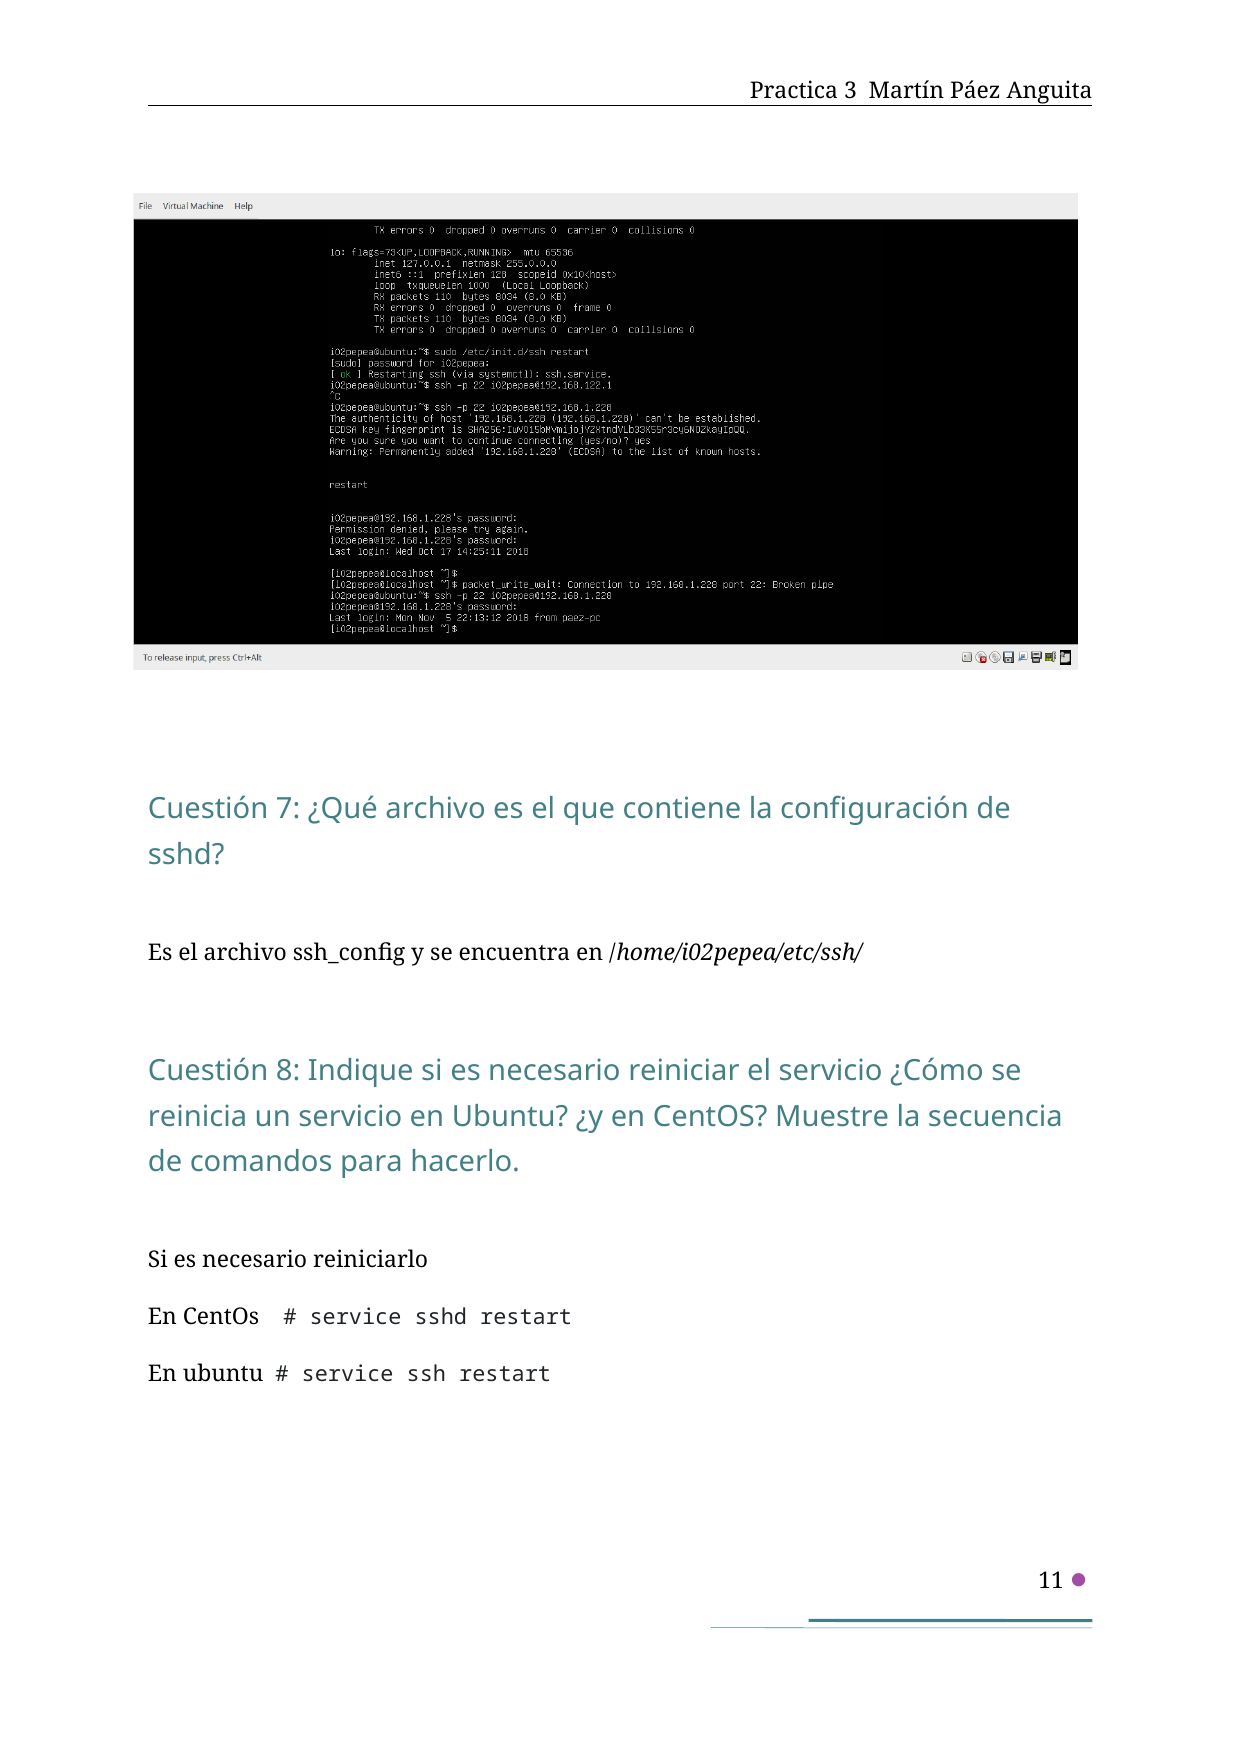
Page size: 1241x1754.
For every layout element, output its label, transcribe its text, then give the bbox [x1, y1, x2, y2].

picture [133, 193, 1078, 670]
text En CentOs # service sshd restart [148, 1300, 1092, 1331]
text Es el archivo ssh_config y se encuentra en /home/i02pepea/etc/ssh/ [148, 936, 1092, 967]
text Si es necesario reiniciarlo [148, 1243, 1092, 1274]
subtitle Cuestión 7: ¿Qué archivo es el que contiene la configuración de sshd? [148, 788, 1092, 873]
subtitle Cuestión 8: Indique si es necesario reiniciar el servicio ¿Cómo se reinicia un servicio en Ubuntu? ¿y en CentOS? Muestre la secuencia de comandos para hacerlo. [148, 1049, 1092, 1180]
text En ubuntu # service ssh restart [148, 1357, 1092, 1388]
